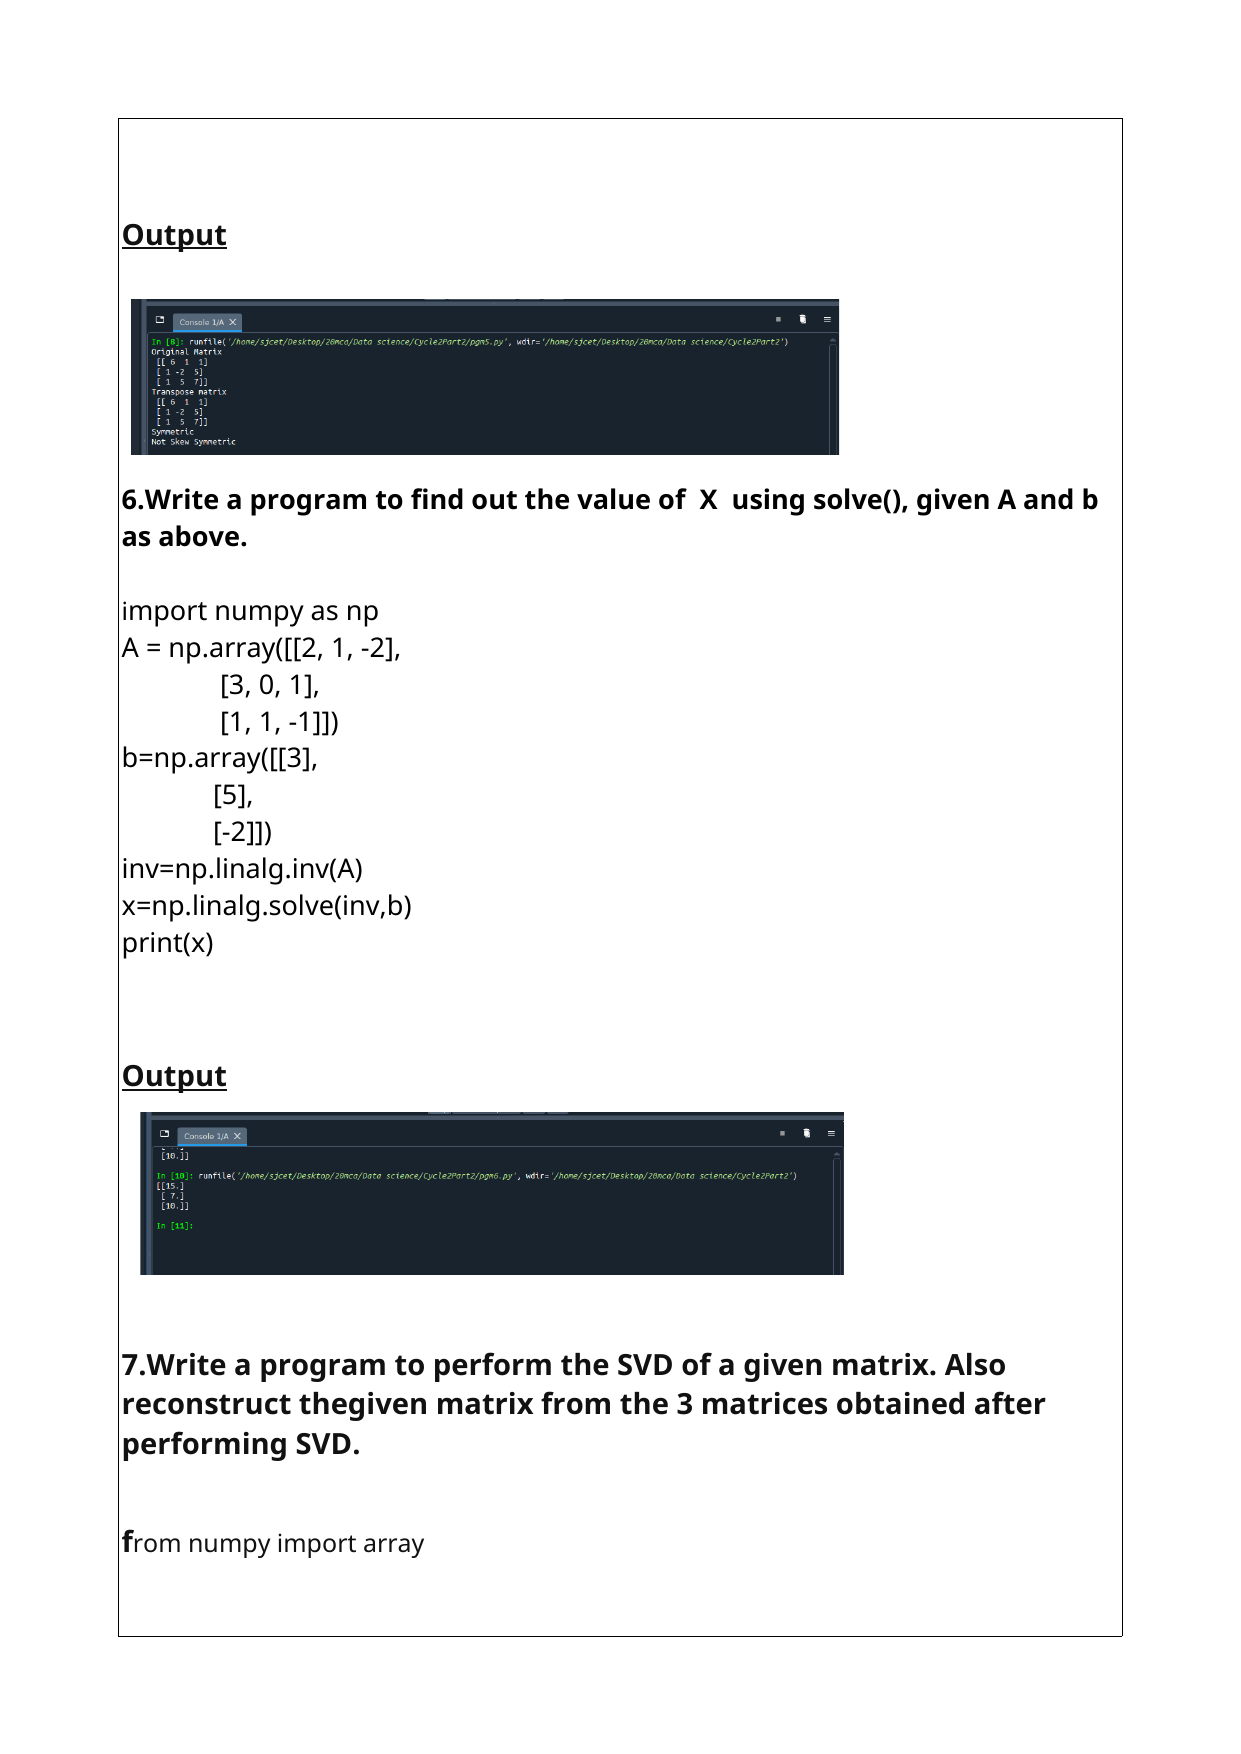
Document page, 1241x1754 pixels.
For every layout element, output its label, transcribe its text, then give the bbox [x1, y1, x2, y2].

list [5], [121, 776, 1119, 813]
list x=np.linalg.solve(inv,b) [121, 886, 1119, 923]
picture [131, 299, 840, 455]
list print(x) [121, 923, 1119, 960]
list A = np.array([[2, 1, -2], [121, 628, 1119, 665]
list import numpy as np [121, 591, 1119, 628]
list [-2]]) [121, 813, 1119, 849]
text Output [121, 1055, 1119, 1095]
list inv=np.linalg.inv(A) [121, 849, 1119, 886]
text 7.Write a program to perform the SVD of a given matrix. Also reconstruct thegiven matrix from the 3 matrices obtained after performing SVD. [121, 1344, 1119, 1463]
list b=np.array([[3], [121, 739, 1119, 776]
text Output [121, 214, 1119, 253]
list [1, 1, -1]]) [121, 702, 1119, 739]
list [3, 0, 1], [121, 665, 1119, 702]
picture [140, 1112, 844, 1275]
list 6.Write a program to find out the value of X using solve(), given A and b as above. [121, 481, 1119, 554]
text from numpy import array [121, 1521, 1119, 1561]
